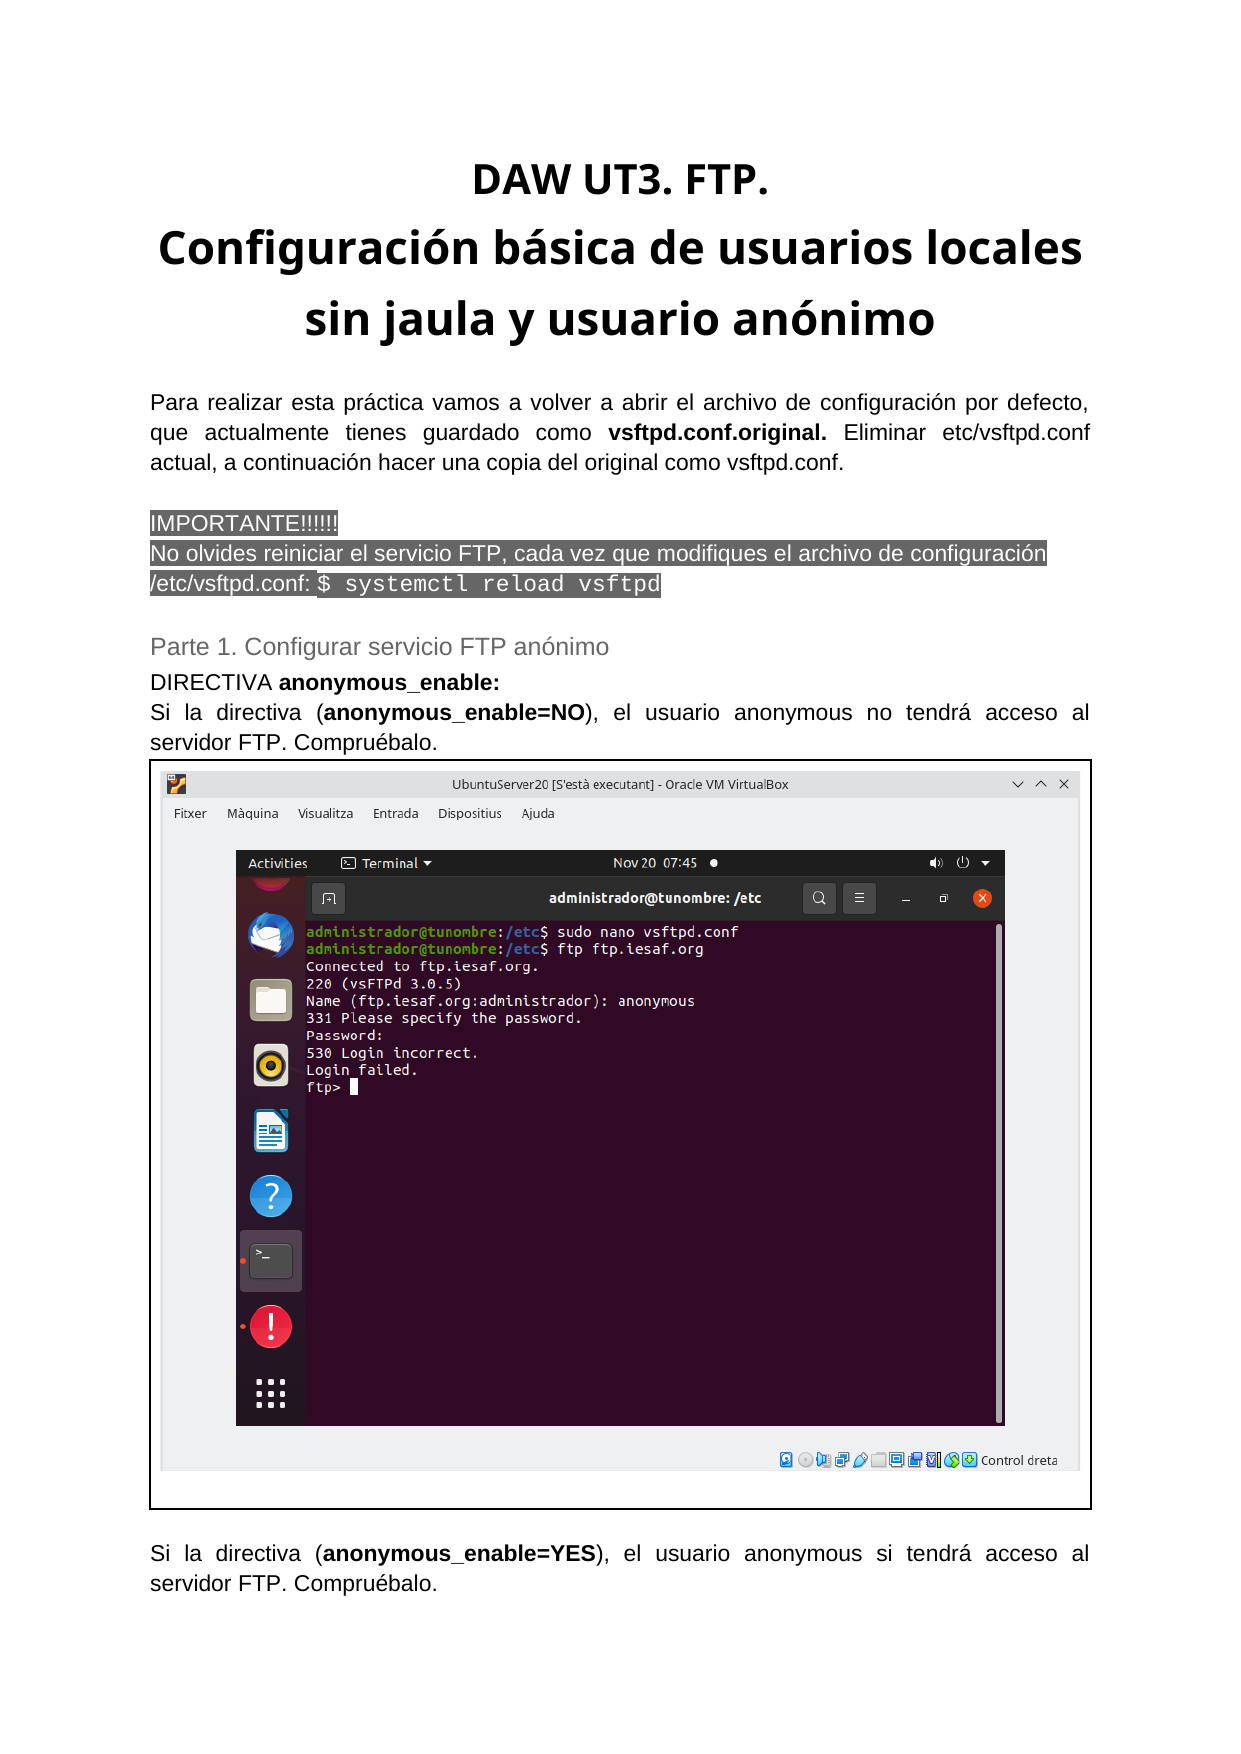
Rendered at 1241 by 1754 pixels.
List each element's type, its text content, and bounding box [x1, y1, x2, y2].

text Si la directiva (anonymous_enable=NO), el usuario anonymous no tendrá acceso al servidor FTP. Compruébalo. [150, 699, 1090, 756]
text DIRECTIVA anonymous_enable: [150, 669, 1090, 695]
picture [160, 771, 1080, 1471]
text Configuración básica de usuarios locales sin jaula y usuario anónimo [150, 215, 1090, 349]
text IMPORTANTE!!!!!! [150, 509, 1090, 536]
text Si la directiva (anonymous_enable=YES), el usuario anonymous si tendrá acceso al servidor FTP. Compruébalo. [150, 1540, 1090, 1597]
text No olvides reiniciar el servicio FTP, cada vez que modifiques el archivo de configuración /etc/vsftpd.conf: $ systemctl reload vsftpd [150, 540, 1090, 598]
text DAW UT3. FTP. [150, 150, 1090, 207]
table_header [151, 761, 1090, 1508]
subtitle Parte 1. Configurar servicio FTP anónimo [150, 632, 1090, 660]
text Para realizar esta práctica vamos a volver a abrir el archivo de configuración por defecto, que actualmente tienes guardado como vsftpd.conf.original. Eliminar etc/vsftpd.conf actual, a continuación hacer una copia del original como vsftpd.conf. [150, 389, 1090, 476]
